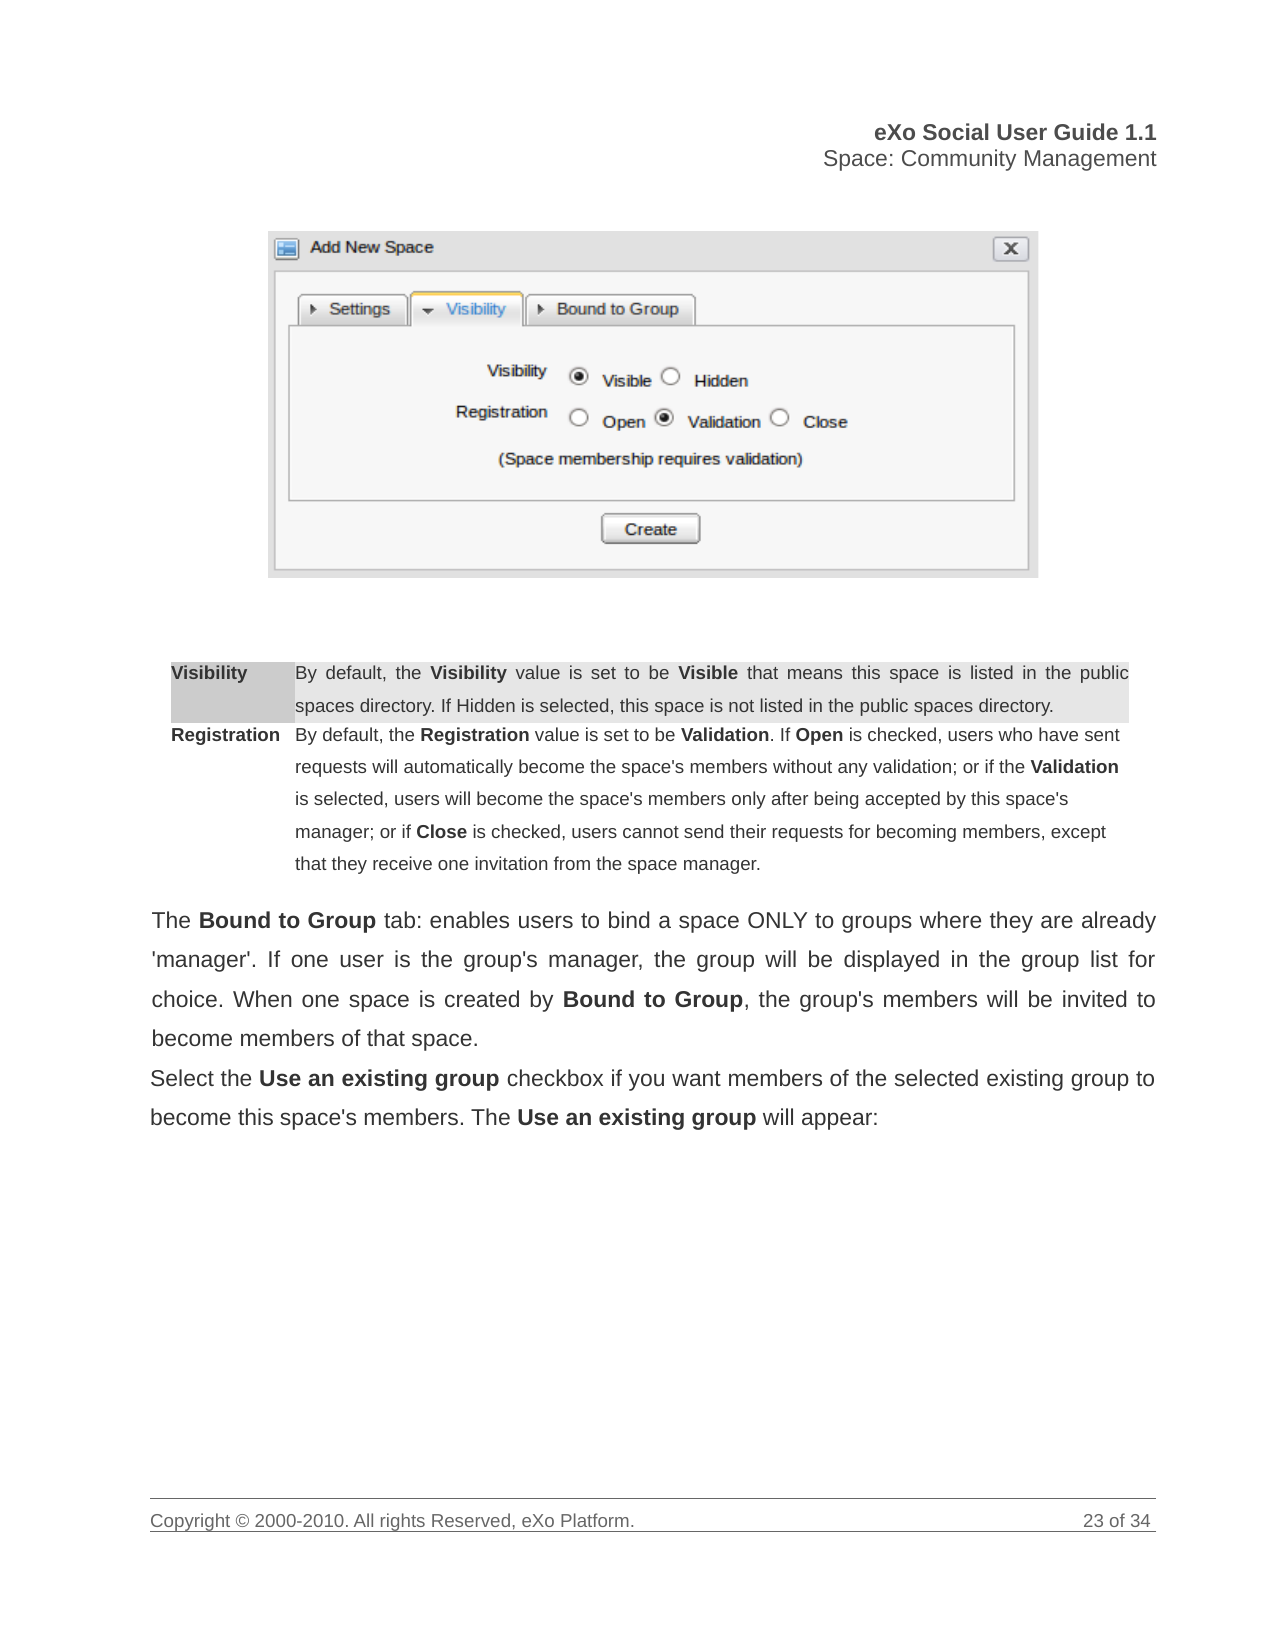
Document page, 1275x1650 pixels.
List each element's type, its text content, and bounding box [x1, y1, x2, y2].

picture [268, 231, 1039, 578]
table_cell By default, the Registration value is set to be Validation. If Open is checked, users who have sent requests will automatically become the space's members without any validation; or if the Validation is selected, users will become the space's members only after being accepted by this space's manager; or if Close is checked, users cannot send their requests for becoming members, except that they receive one invitation from the space manager. [295, 724, 1129, 874]
list The Bound to Group tab: enables users to bind a space ONLY to groups where they are already 'manager'. If one user is the group's manager, the group will be displayed in the group list for choice. When one space is created by Bound to Group, the group's members will be invited to become members of that space. [114, 907, 1156, 1051]
text Select the Use an existing group checkbox if you want members of the selected existing group to become this space's members. The Use an existing group will appear: [150, 1064, 1156, 1130]
table_cell Registration [171, 724, 295, 874]
table_header By default, the Visibility value is set to be Visible that means this space is listed in the public spaces directory. If Hidden is selected, this space is not listed in the public spaces directory. [295, 662, 1129, 723]
table_header Visibility [171, 662, 295, 723]
